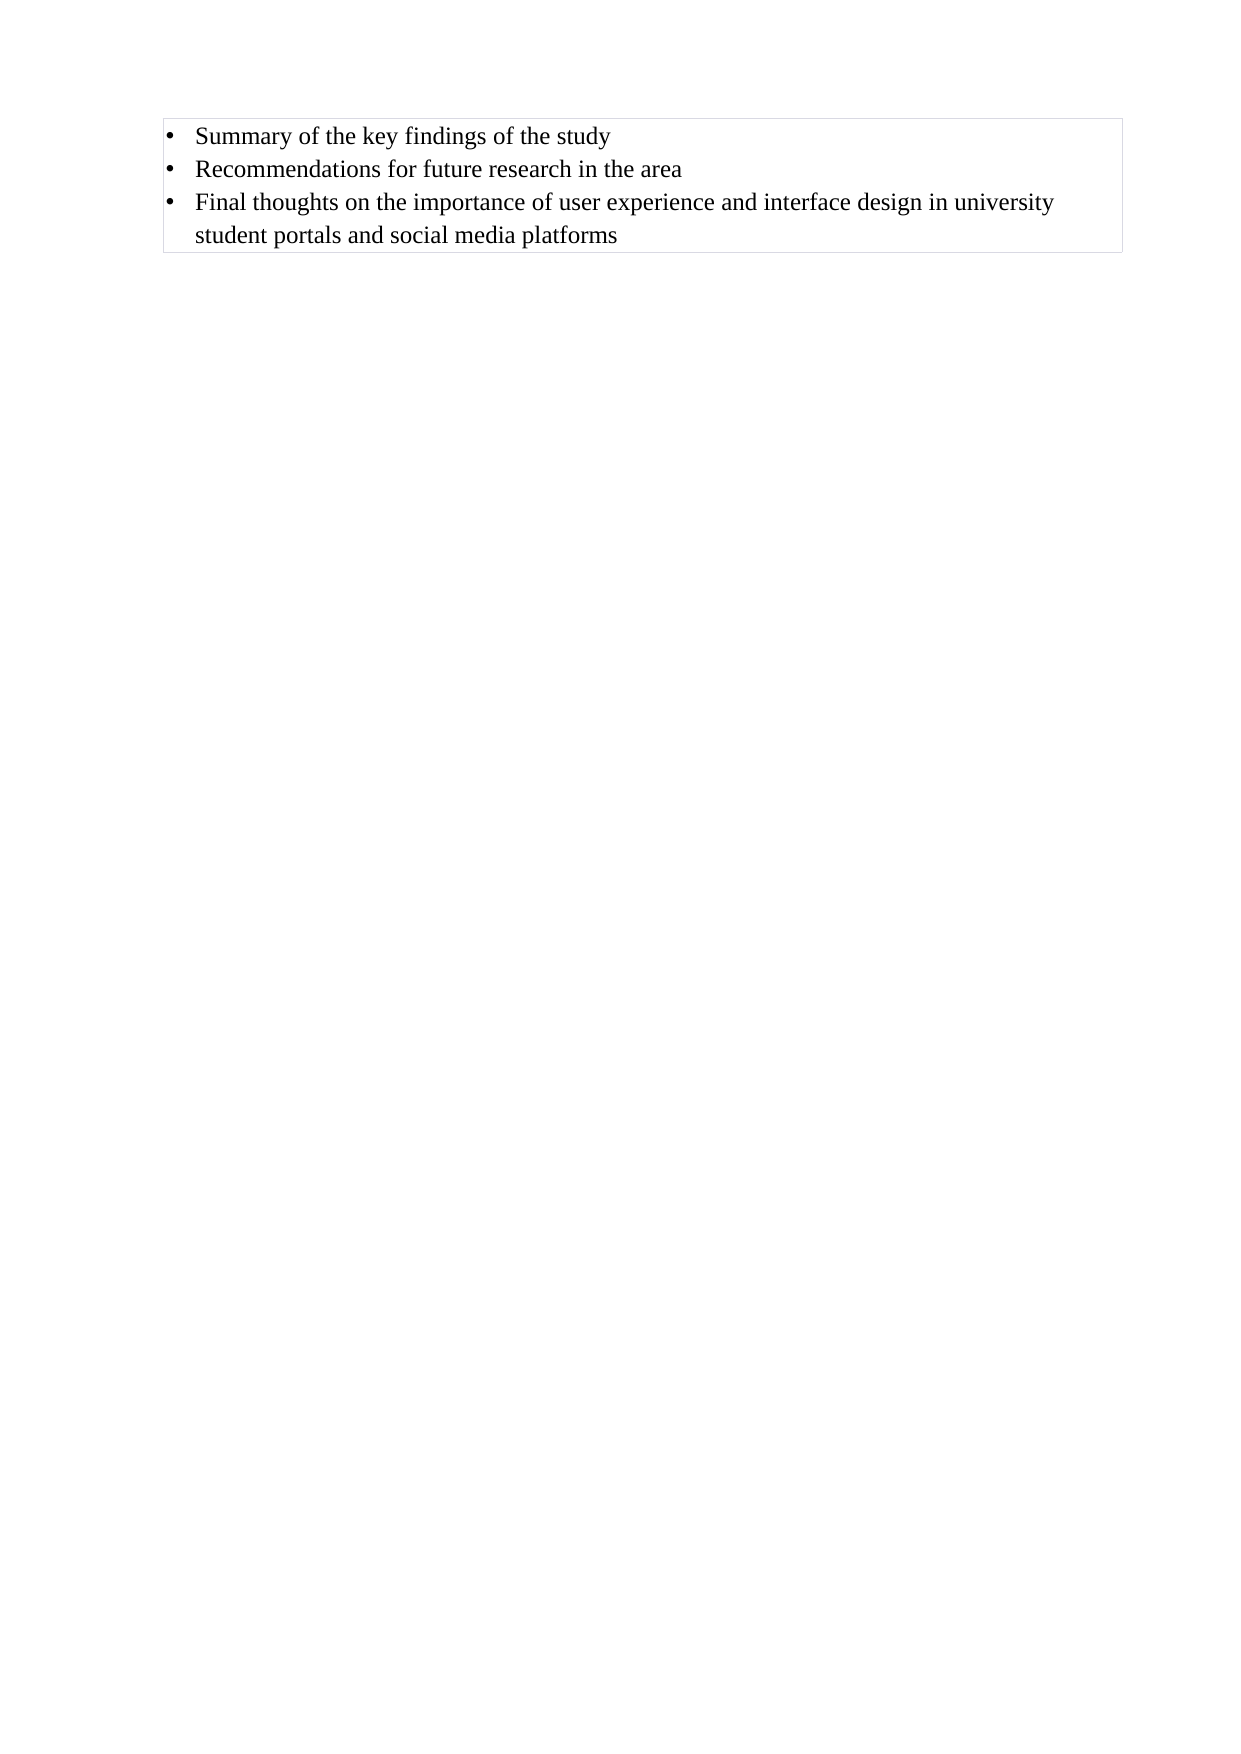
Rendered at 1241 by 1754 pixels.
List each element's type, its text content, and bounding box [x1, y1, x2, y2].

list Final thoughts on the importance of user experience and interface design in university student portals and social media platforms [164, 184, 1122, 252]
list Recommendations for future research in the area [164, 151, 1122, 183]
list Summary of the key findings of the study [164, 119, 1122, 150]
